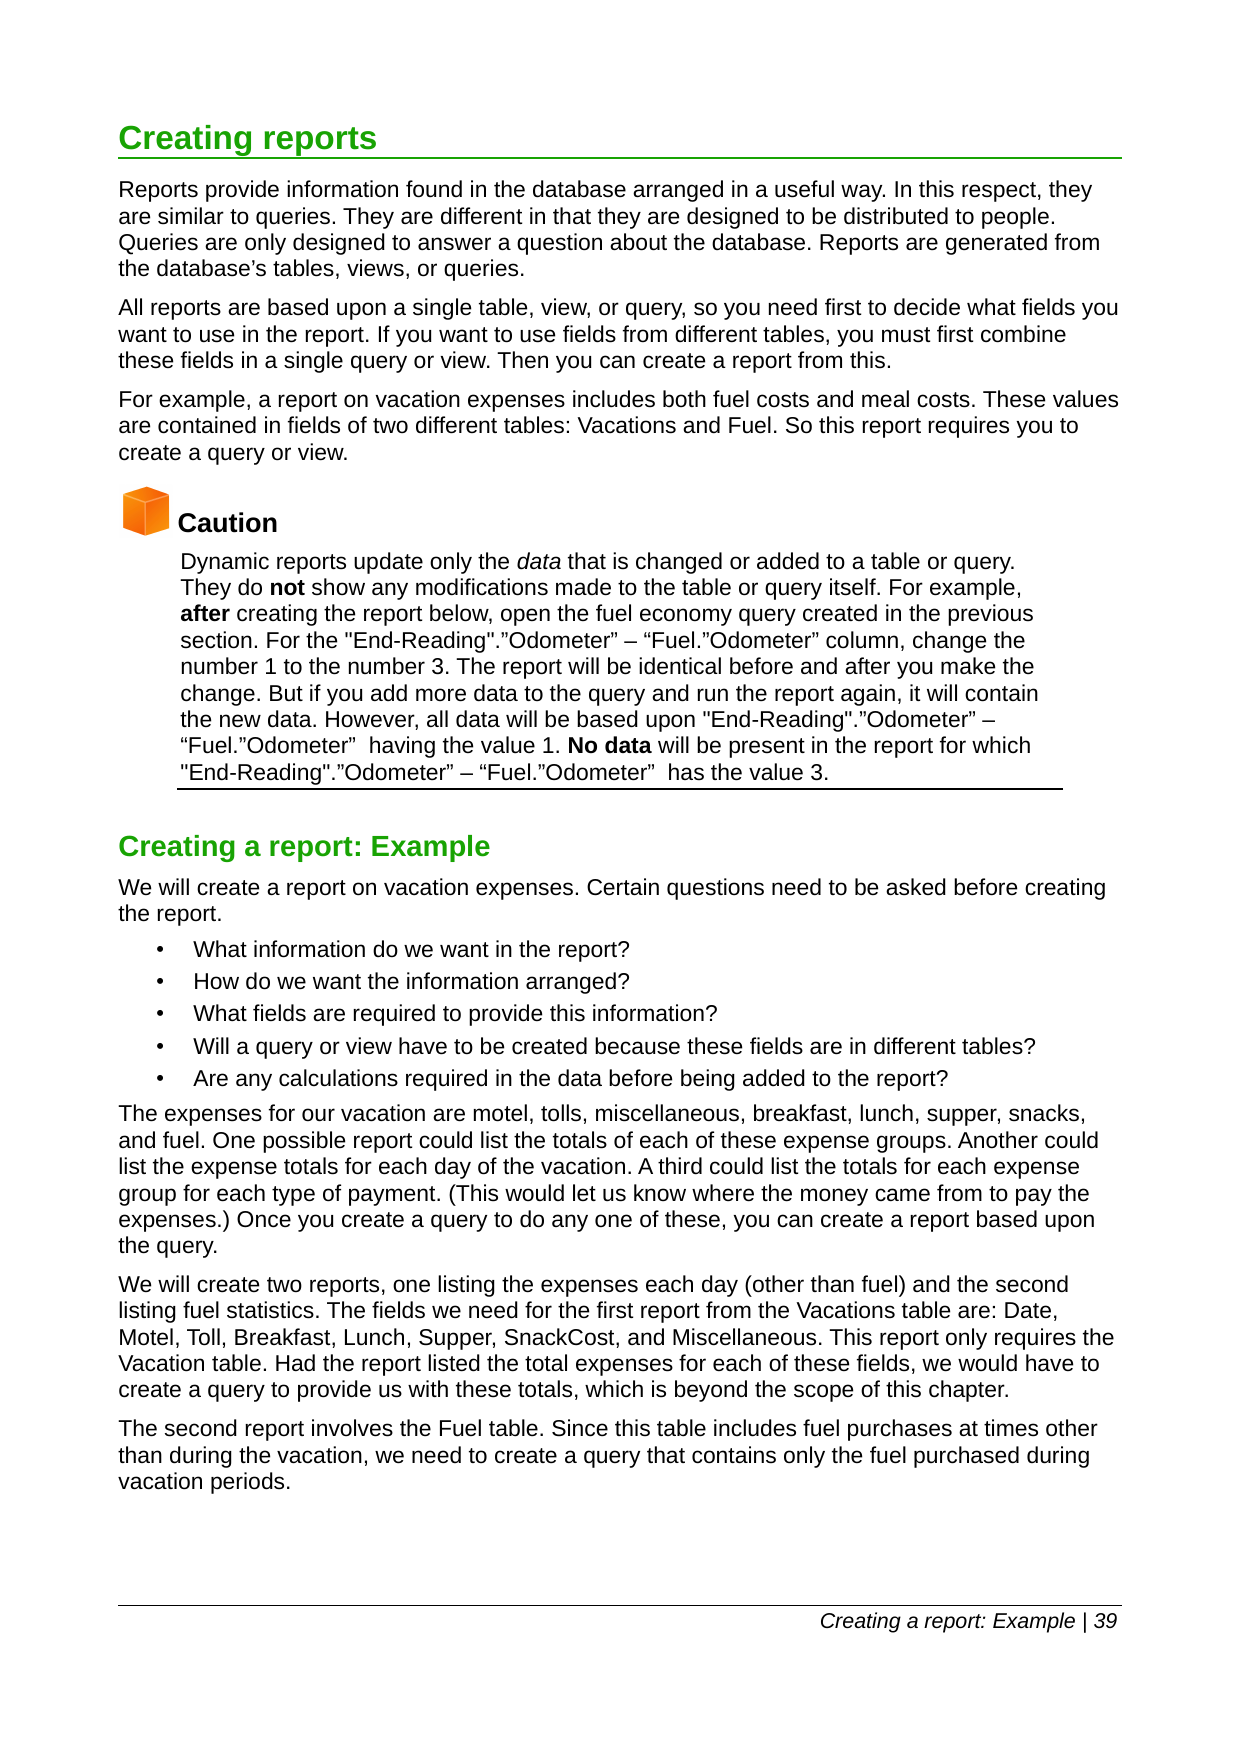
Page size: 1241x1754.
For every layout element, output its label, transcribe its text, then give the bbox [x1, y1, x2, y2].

text Reports provide information found in the database arranged in a useful way. In this respect, they are similar to queries. They are different in that they are designed to be distributed to people. Queries are only designed to answer a question about the database. Reports are generated from the database’s tables, views, or queries. [118, 176, 1122, 282]
text We will create two reports, one listing the expenses each day (other than fuel) and the second listing fuel statistics. The fields we need for the first report from the Vacations table are: Date, Motel, Toll, Breakfast, Lunch, Supper, SnackCost, and Miscellaneous. This report only requires the Vacation table. Had the report listed the total expenses for each of these fields, we would have to create a query to provide us with these totals, which is beyond the scope of this chapter. [118, 1271, 1122, 1403]
list How do we want the information arranged? [156, 968, 1122, 994]
picture [119, 484, 173, 538]
text For example, a report on vacation expenses includes both fuel costs and meal costs. These values are contained in fields of two different tables: Vacations and Fuel. So this report requires you to create a query or view. [118, 386, 1122, 465]
text Dynamic reports update only the data that is changed or added to a table or query. They do not show any modifications made to the table or query itself. For example, after creating the report below, open the fuel economy query created in the previous section. For the "End-Reading".”Odometer” – “Fuel.”Odometer” column, change the number 1 to the number 3. The report will be identical before and after you make the change. But if you add more data to the query and run the report again, it will contain the new data. However, all data will be based upon "End-Reading".”Odometer” – “Fuel.”Odometer” having the value 1. No data will be present in the report for which "End-Reading".”Odometer” – “Fuel.”Odometer” has the value 3. [177, 545, 1063, 788]
text The second report involves the Fuel table. Since this table includes fuel purchases at times other than during the vacation, we need to create a query that contains only the fuel purchased during vacation periods. [118, 1415, 1122, 1494]
text All reports are based upon a single table, view, or query, so you need first to decide what fields you want to use in the report. If you want to use fields from different tables, you must first combine these fields in a single query or view. Then you can create a report from this. [118, 294, 1122, 373]
list What fields are required to provide this information? [156, 1000, 1122, 1027]
list Will a query or view have to be created because these fields are in different tables? [156, 1033, 1122, 1059]
list What information do we want in the report? [156, 936, 1122, 962]
text The expenses for our vacation are motel, tolls, miscellaneous, breakfast, lunch, supper, snacks, and fuel. One possible report could list the totals of each of these expense groups. Another could list the expense totals for each day of the vacation. A third could list the totals for each expense group for each type of payment. (This would let us know where the money came from to pay the expenses.) Once you create a query to do any one of these, you can create a report based upon the query. [118, 1100, 1122, 1258]
subtitle Caution [118, 483, 1122, 539]
subtitle Creating reports [118, 118, 1122, 157]
subtitle Creating a report: Example [118, 829, 1122, 862]
list We will create a report on vacation expenses. Certain questions need to be asked before creating the report. [118, 874, 1122, 927]
list Are any calculations required in the data before being added to the report? [156, 1065, 1122, 1092]
